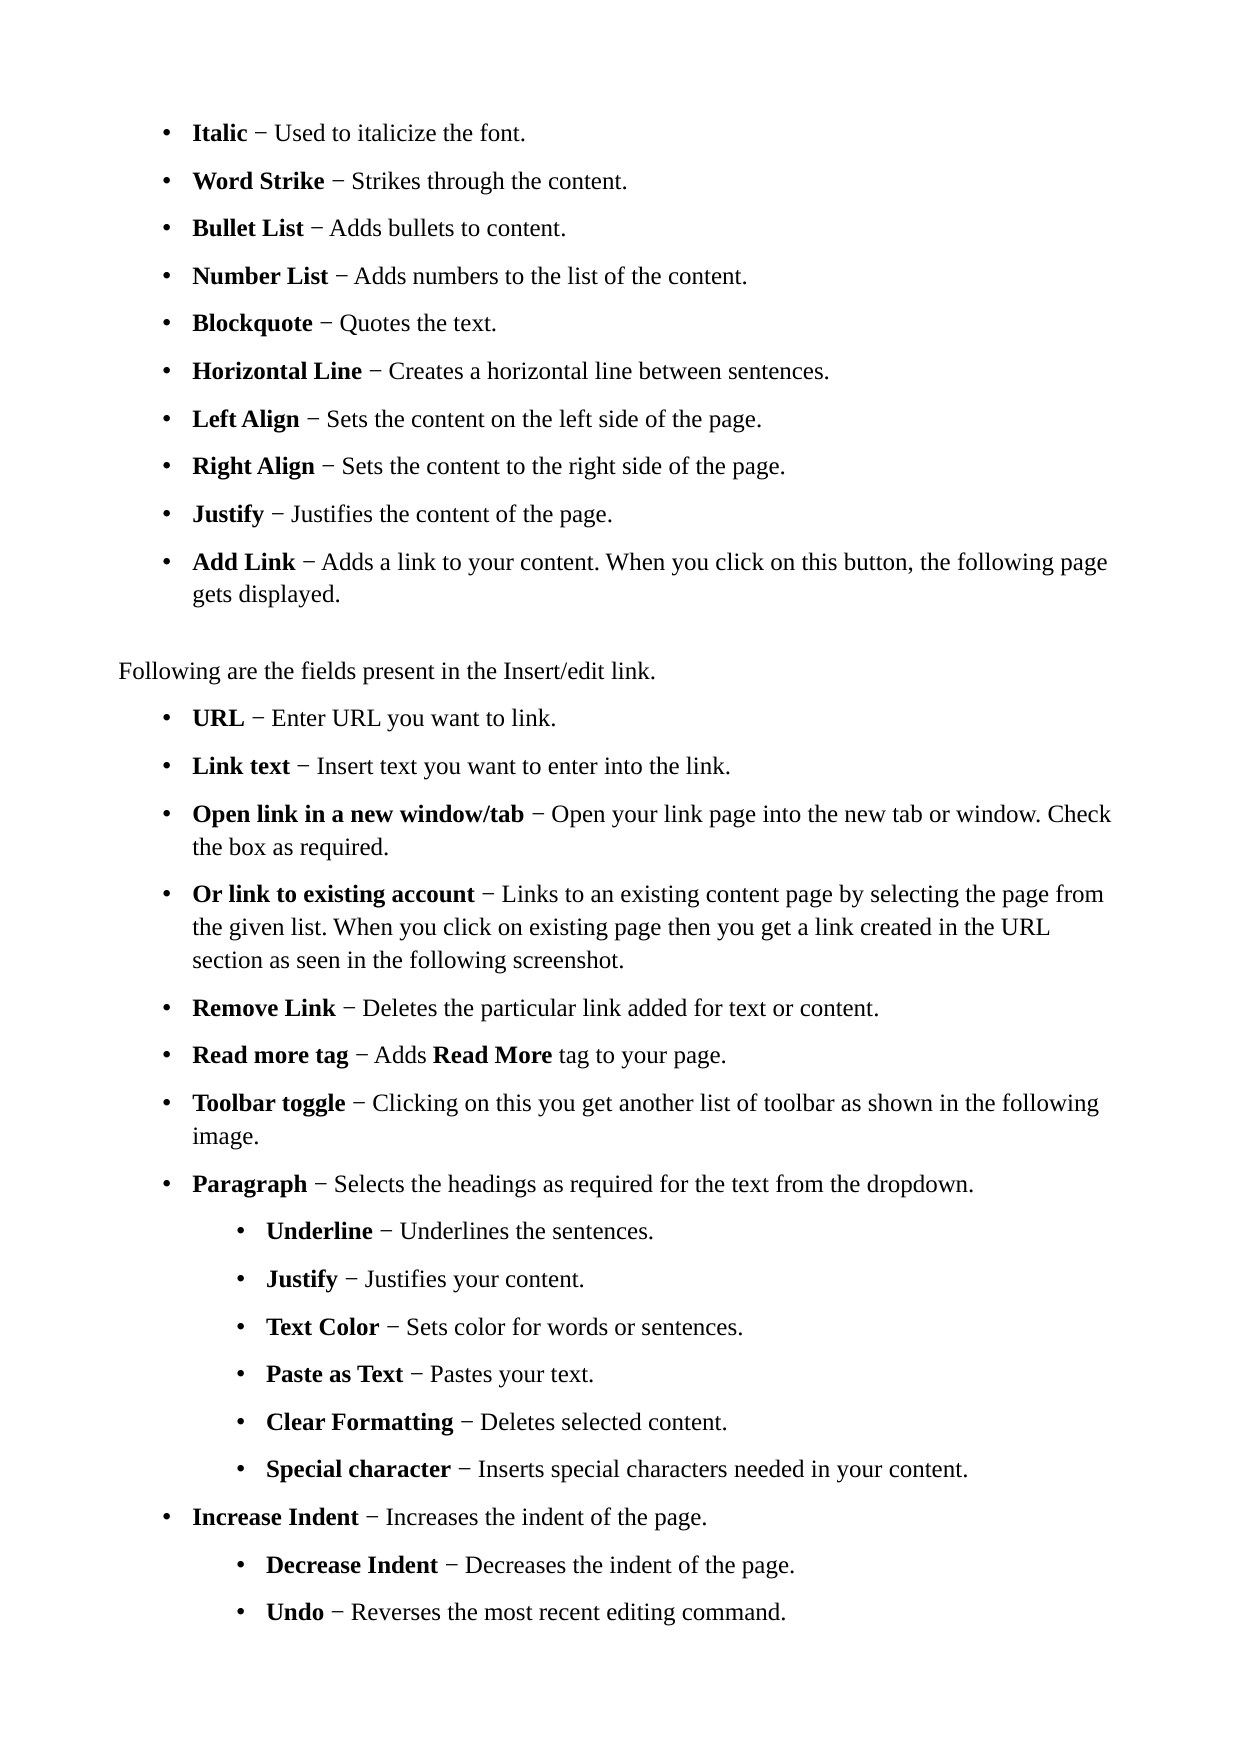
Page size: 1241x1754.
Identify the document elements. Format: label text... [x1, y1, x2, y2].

list Link text − Insert text you want to enter into the link. [162, 751, 1122, 780]
list Underline − Underlines the sentences. [236, 1216, 1122, 1245]
list Justify − Justifies your content. [236, 1264, 1122, 1293]
list Word Strike − Strikes through the content. [162, 166, 1122, 194]
list Left Align − Sets the content on the left side of the page. [162, 404, 1122, 432]
list Bullet List − Adds bullets to content. [162, 213, 1122, 242]
list Decrease Indent − Decreases the indent of the page. [236, 1550, 1122, 1578]
list URL − Enter URL you want to link. [162, 703, 1122, 732]
list Number List − Adds numbers to the list of the content. [162, 261, 1122, 290]
list Special character − Inserts special characters needed in your content. [236, 1454, 1122, 1483]
list Or link to existing account − Links to an existing content page by selecting the page from the given list. When you click on existing page then you get a link created in the URL section as seen in the following screenshot. [162, 879, 1122, 974]
list Paragraph − Selects the headings as required for the text from the dropdown. [162, 1169, 1122, 1198]
list Open link in a new window/tab − Open your link page into the new tab or window. Check the box as required. [162, 799, 1122, 861]
list Italic − Used to italicize the font. [162, 118, 1122, 147]
list Toolbar toggle − Clicking on this you get another list of toolbar as shown in the following image. [162, 1088, 1122, 1150]
list Paste as Text − Pastes your text. [236, 1359, 1122, 1388]
list Horizontal Line − Creates a horizontal line between sentences. [162, 356, 1122, 385]
list Justify − Justifies the content of the page. [162, 499, 1122, 528]
list Blockquote − Quotes the text. [162, 308, 1122, 337]
list Increase Indent − Increases the indent of the page. [162, 1502, 1122, 1531]
list Clear Formatting − Deletes selected content. [236, 1407, 1122, 1436]
list Remove Link − Deletes the particular link added for text or content. [162, 993, 1122, 1022]
list Undo − Reverses the most recent editing command. [236, 1597, 1122, 1626]
text Following are the fields present in the Insert/edit link. [118, 656, 1122, 685]
list Add Link − Adds a link to your content. When you click on this button, the following page gets displayed. [162, 547, 1122, 608]
list Read more tag − Adds Read More tag to your page. [162, 1041, 1122, 1069]
list Text Color − Sets color for words or sentences. [236, 1312, 1122, 1340]
list Right Align − Sets the content to the right side of the page. [162, 451, 1122, 480]
